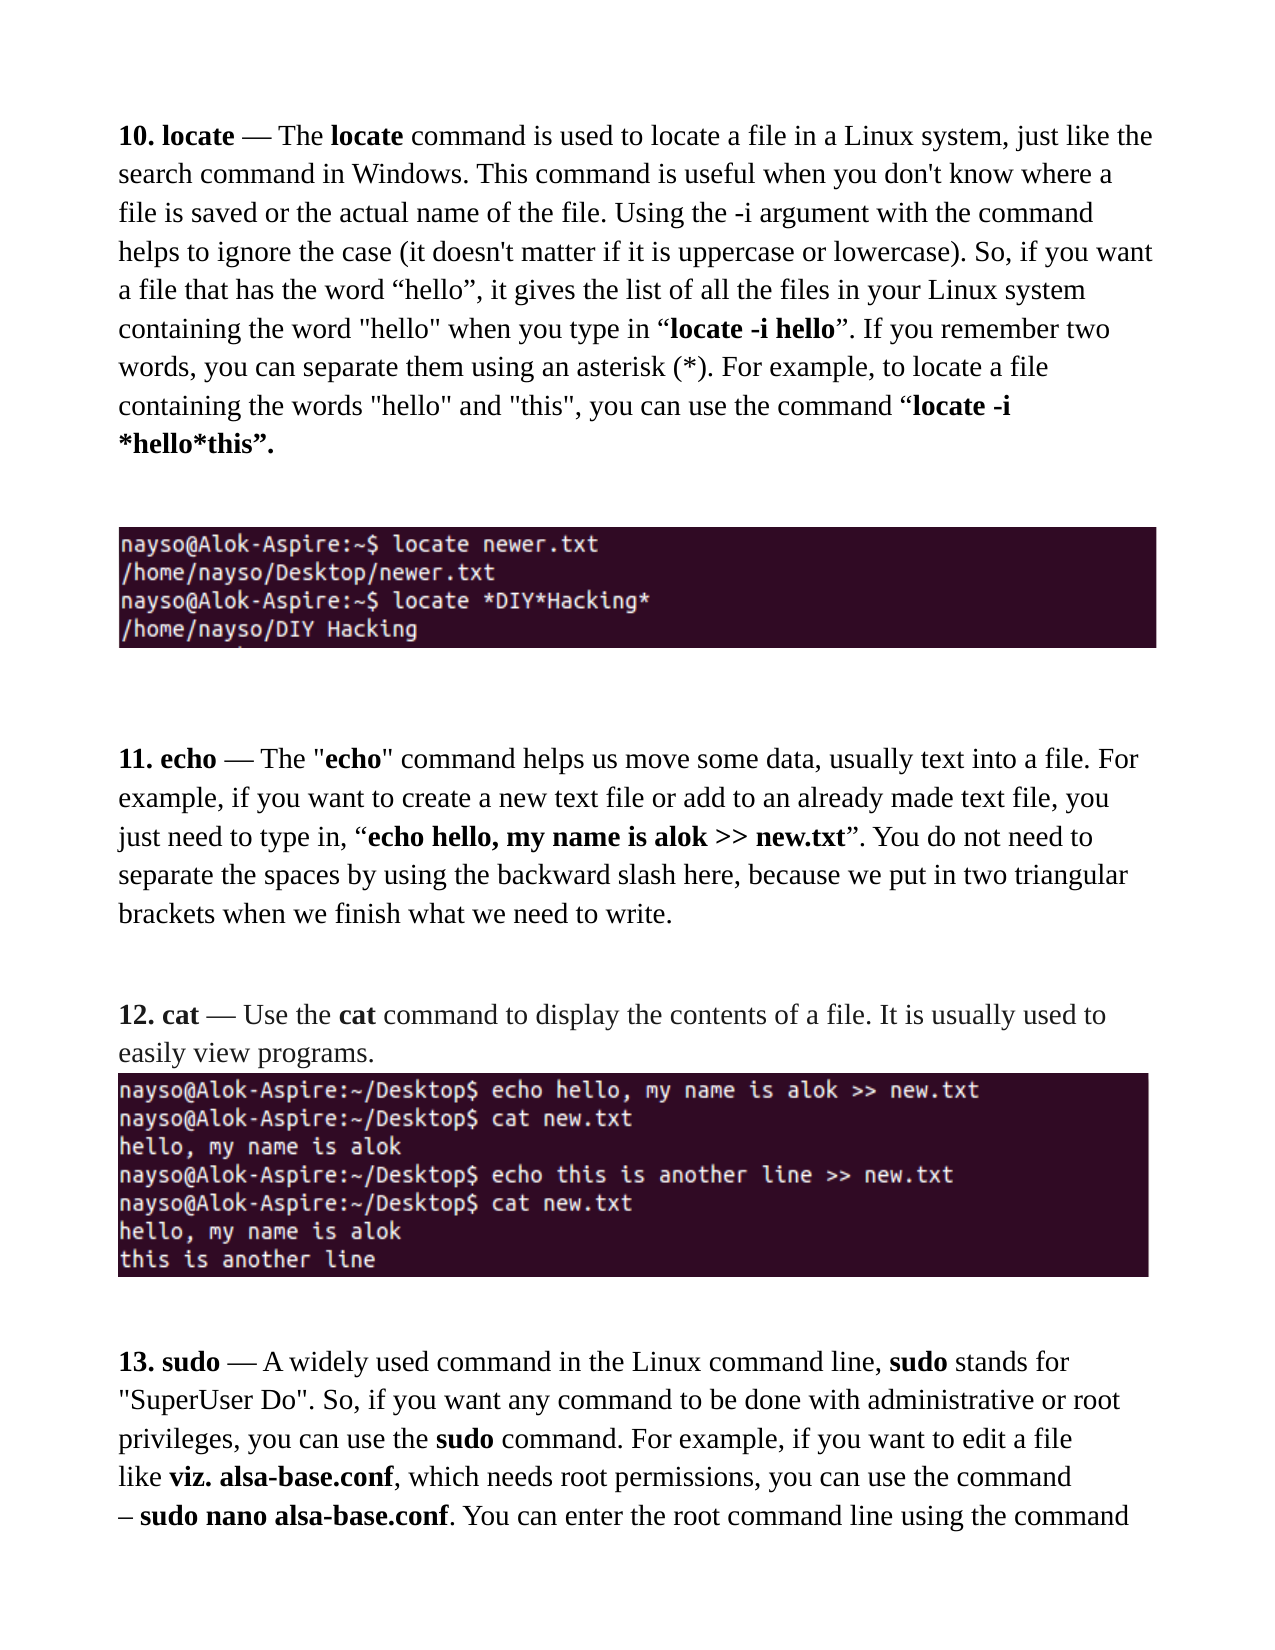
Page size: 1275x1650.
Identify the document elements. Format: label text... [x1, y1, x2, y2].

text 13. sudo — A widely used command in the Linux command line, sudo stands for "SuperUser Do". So, if you want any command to be done with administrative or root privileges, you can use the sudo command. For example, if you want to edit a file like viz. alsa-base.conf, which needs root permissions, you can use the command – sudo nano alsa-base.conf. You can enter the root command line using the command [118, 1344, 1157, 1531]
text 12. cat — Use the cat command to display the contents of a file. It is usually used to easily view programs. [118, 997, 1157, 1277]
text 10. locate — The locate command is used to locate a file in a Linux system, just like the search command in Windows. This command is useful when you don't know where a file is saved or the actual name of the file. Using the -i argument with the command helps to ignore the case (it doesn't matter if it is uppercase or lowercase). So, if you want a file that has the word “hello”, it gives the list of all the files in your Linux system containing the word "hello" when you type in “locate -i hello”. If you remember two words, you can separate them using an asterisk (*). For example, to locate a file containing the words "hello" and "this", you can use the command “locate -i *hello*this”. [118, 118, 1157, 460]
text 11. echo — The "echo" command helps us move some data, usually text into a file. For example, if you want to create a new text file or add to an already made text file, you just need to type in, “echo hello, my name is alok >> new.txt”. You do not need to separate the spaces by using the backward slash here, because we put in two triangular brackets when we finish what we need to write. [118, 742, 1157, 929]
